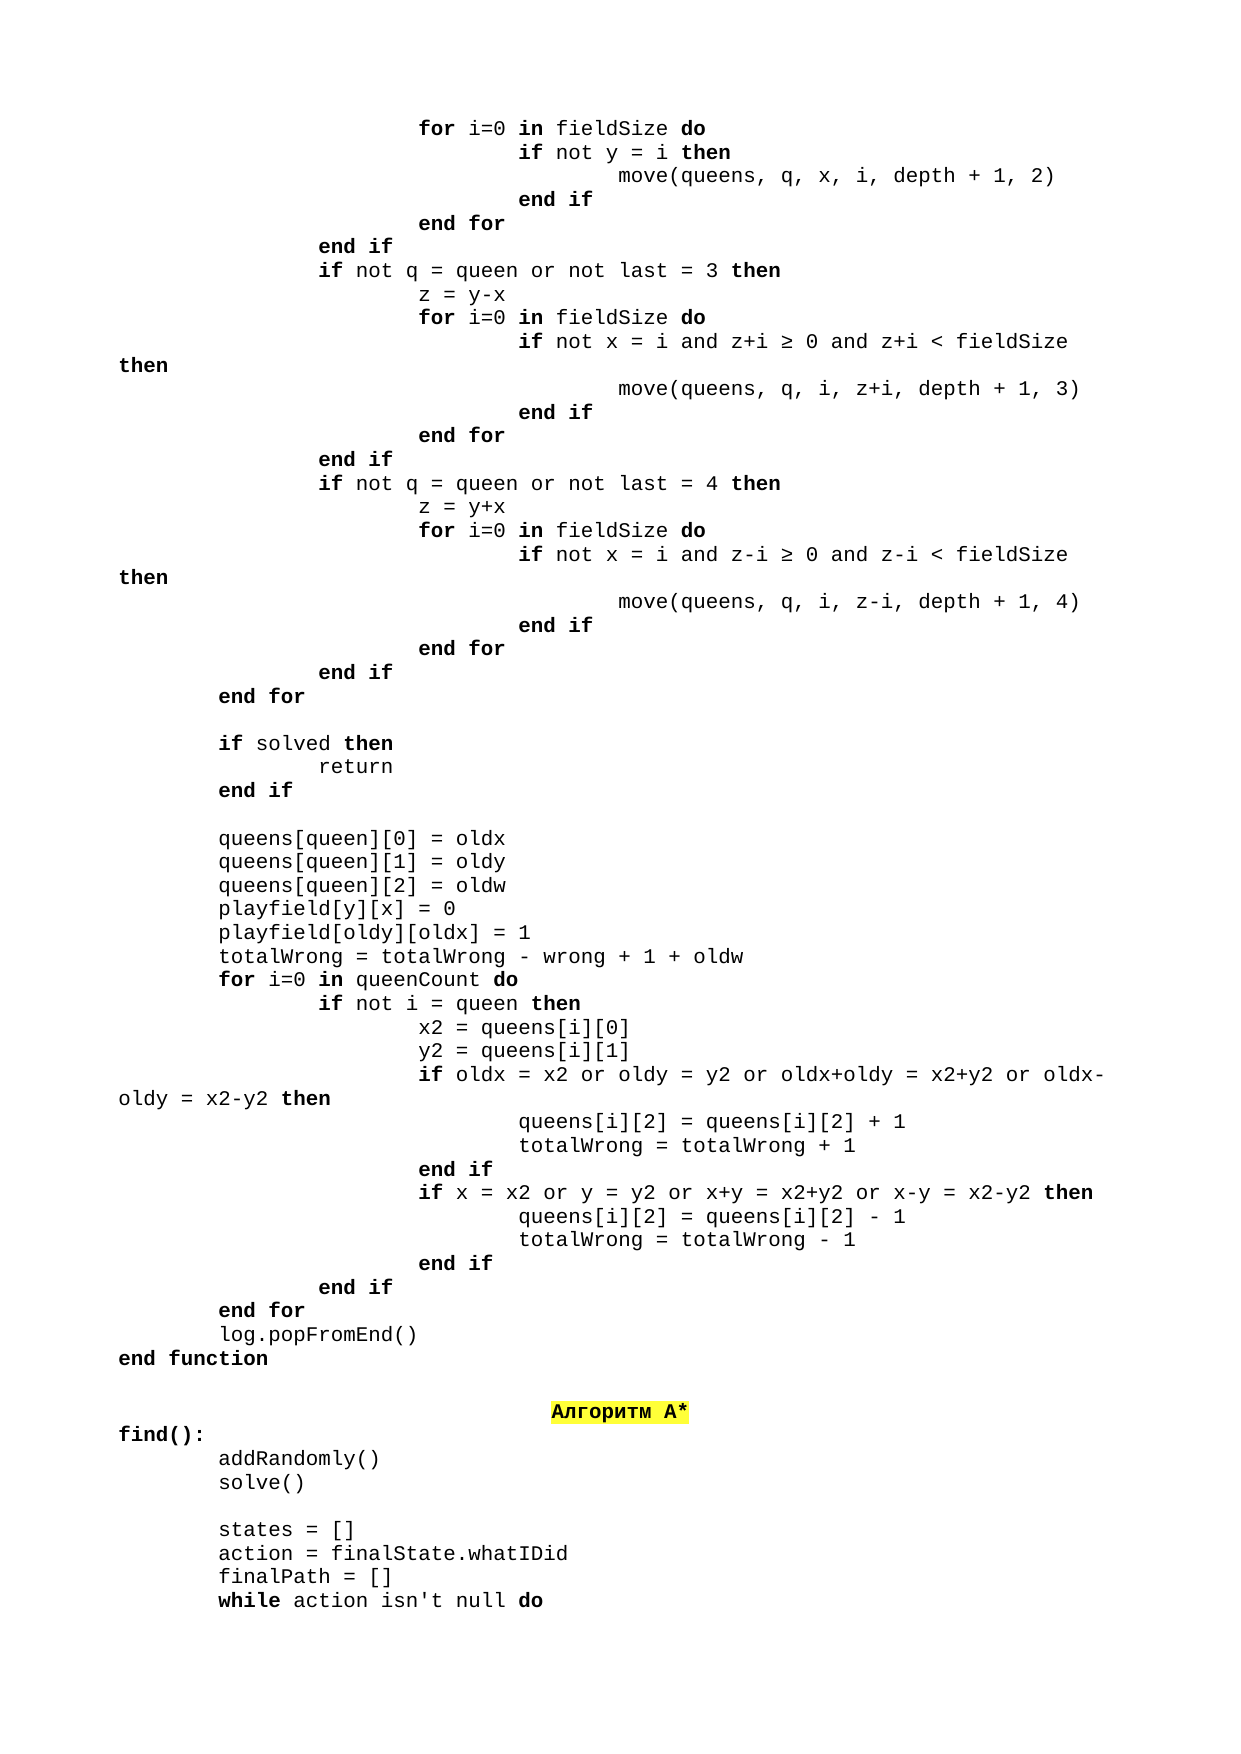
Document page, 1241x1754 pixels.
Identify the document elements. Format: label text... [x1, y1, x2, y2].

text end if [118, 1277, 1122, 1300]
text end for [118, 686, 1122, 709]
text if not q = queen or not last = 3 then [118, 260, 1122, 284]
text end if [118, 662, 1122, 686]
text queens[queen][1] = oldy [118, 851, 1122, 875]
text z = y-x [118, 284, 1122, 307]
text totalWrong = totalWrong - 1 [118, 1229, 1122, 1253]
text if not q = queen or not last = 4 then [118, 473, 1122, 496]
text return [118, 757, 1122, 780]
text queens[queen][0] = oldx [118, 827, 1122, 851]
text end if [118, 1253, 1122, 1277]
text move(queens, q, x, i, depth + 1, 2) [118, 165, 1122, 189]
text playfield[oldy][oldx] = 1 [118, 922, 1122, 946]
text z = y+x [118, 496, 1122, 520]
text addRandomly() [118, 1448, 1122, 1472]
text queens[i][2] = queens[i][2] - 1 [118, 1206, 1122, 1229]
text queens[i][2] = queens[i][2] + 1 [118, 1111, 1122, 1135]
text queens[queen][2] = oldw [118, 875, 1122, 898]
text move(queens, q, i, z+i, depth + 1, 3) [118, 378, 1122, 402]
text action = finalState.whatIDid [118, 1543, 1122, 1566]
text end for [118, 426, 1122, 449]
text if not i = queen then [118, 993, 1122, 1017]
text if not x = i and z+i ≥ 0 and z+i < fieldSize then [118, 331, 1122, 378]
text for i=0 in fieldSize do [118, 118, 1122, 142]
text if oldx = x2 or oldy = y2 or oldx+oldy = x2+y2 or oldx-oldy = x2-y2 then [118, 1064, 1122, 1111]
text end for [118, 213, 1122, 236]
text playfield[y][x] = 0 [118, 898, 1122, 922]
text end function [118, 1348, 1122, 1371]
text if solved then [118, 733, 1122, 757]
text states = [] [118, 1519, 1122, 1543]
text if not y = i then [118, 142, 1122, 165]
text end for [118, 1300, 1122, 1324]
text if not x = i and z-i ≥ 0 and z-i < fieldSize then [118, 544, 1122, 591]
text x2 = queens[i][0] [118, 1017, 1122, 1040]
text finalPath = [] [118, 1566, 1122, 1590]
text end if [118, 236, 1122, 260]
text for i=0 in fieldSize do [118, 520, 1122, 544]
text for i=0 in fieldSize do [118, 307, 1122, 331]
text end if [118, 780, 1122, 804]
text end if [118, 615, 1122, 638]
text totalWrong = totalWrong - wrong + 1 + oldw [118, 946, 1122, 969]
text y2 = queens[i][1] [118, 1040, 1122, 1064]
text totalWrong = totalWrong + 1 [118, 1135, 1122, 1158]
text if x = x2 or y = y2 or x+y = x2+y2 or x-y = x2-y2 then [118, 1182, 1122, 1206]
text for i=0 in queenCount do [118, 969, 1122, 993]
text end if [118, 449, 1122, 473]
text end if [118, 402, 1122, 426]
text end for [118, 638, 1122, 662]
text end if [118, 189, 1122, 213]
text find(): [118, 1424, 1122, 1448]
text end if [118, 1158, 1122, 1182]
text log.popFromEnd() [118, 1324, 1122, 1348]
text Алгоритм A* [118, 1401, 1122, 1424]
text solve() [118, 1472, 1122, 1495]
text while action isn't null do [118, 1590, 1122, 1614]
text move(queens, q, i, z-i, depth + 1, 4) [118, 591, 1122, 615]
